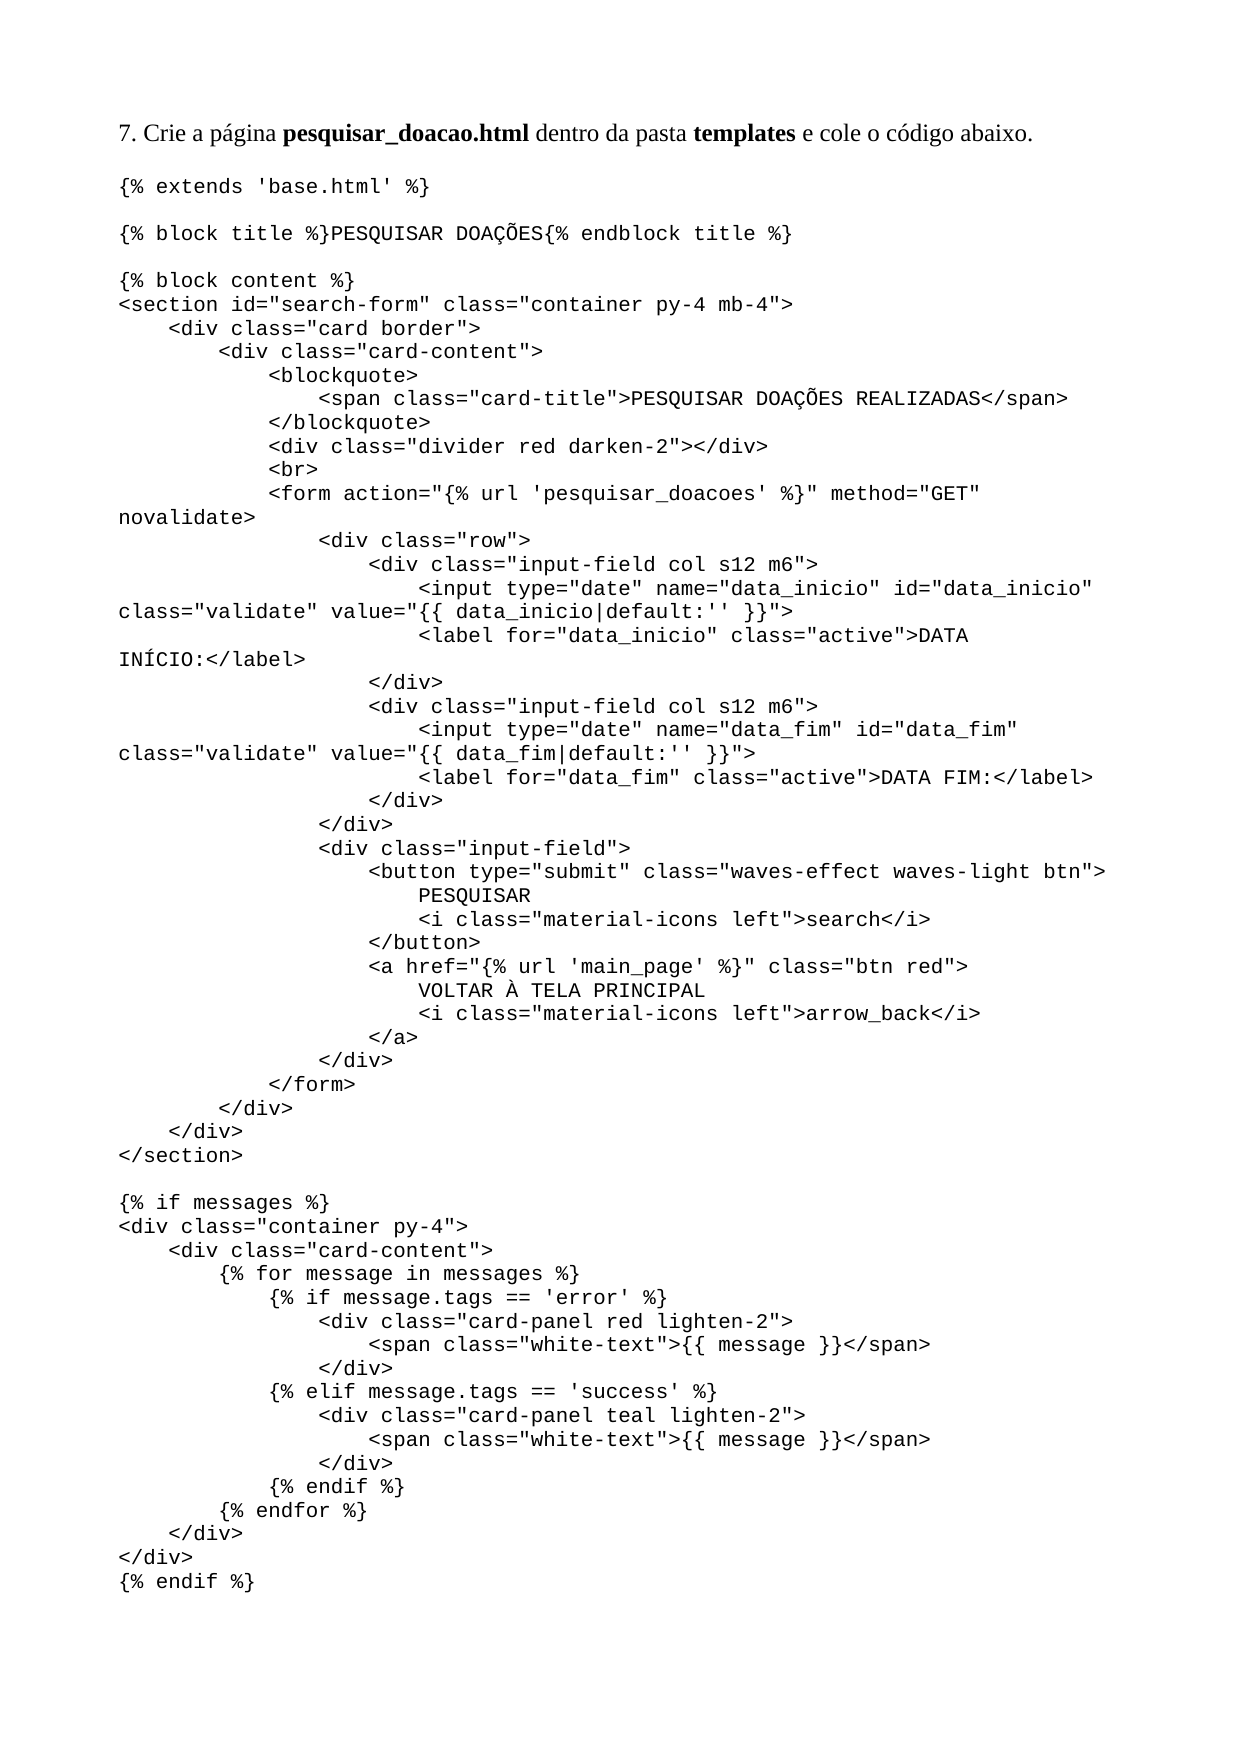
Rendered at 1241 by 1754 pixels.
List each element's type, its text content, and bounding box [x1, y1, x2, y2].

text <div class="input-field"> [118, 838, 1122, 861]
text <form action="{% url 'pesquisar_doacoes' %}" method="GET" novalidate> [118, 483, 1122, 530]
text <div class="divider red darken-2"></div> [118, 436, 1122, 459]
text <div class="container py-4"> [118, 1216, 1122, 1240]
text </div> [118, 1452, 1122, 1476]
text <i class="material-icons left">arrow_back</i> [118, 1003, 1122, 1027]
text <br> [118, 459, 1122, 483]
text <input type="date" name="data_fim" id="data_fim" class="validate" value="{{ data_fim|default:'' }}"> [118, 719, 1122, 767]
text {% block content %} [118, 270, 1122, 294]
text {% elif message.tags == 'success' %} [118, 1382, 1122, 1405]
text <a href="{% url 'main_page' %}" class="btn red"> [118, 956, 1122, 979]
text <span class="white-text">{{ message }}</span> [118, 1429, 1122, 1452]
text <span class="white-text">{{ message }}</span> [118, 1334, 1122, 1358]
text <div class="card-panel red lighten-2"> [118, 1311, 1122, 1334]
text </form> [118, 1074, 1122, 1098]
text <div class="input-field col s12 m6"> [118, 696, 1122, 719]
text </section> [118, 1145, 1122, 1169]
text </blockquote> [118, 412, 1122, 436]
text 7. Crie a página pesquisar_doacao.html dentro da pasta templates e cole o código abaixo. [118, 118, 1122, 147]
text {% endif %} [118, 1476, 1122, 1500]
text <section id="search-form" class="container py-4 mb-4"> [118, 294, 1122, 317]
text <i class="material-icons left">search</i> [118, 909, 1122, 932]
text <div class="card border"> [118, 317, 1122, 341]
text PESQUISAR [118, 885, 1122, 909]
text </div> [118, 1098, 1122, 1121]
text </div> [118, 1358, 1122, 1382]
text <div class="row"> [118, 530, 1122, 554]
text </button> [118, 932, 1122, 956]
text </div> [118, 1547, 1122, 1571]
text </div> [118, 790, 1122, 814]
text VOLTAR À TELA PRINCIPAL [118, 979, 1122, 1003]
text <button type="submit" class="waves-effect waves-light btn"> [118, 861, 1122, 885]
text {% if messages %} [118, 1192, 1122, 1216]
text </div> [118, 1051, 1122, 1074]
text </a> [118, 1027, 1122, 1051]
text <div class="card-content"> [118, 1240, 1122, 1263]
text <span class="card-title">PESQUISAR DOAÇÕES REALIZADAS</span> [118, 388, 1122, 412]
text </div> [118, 814, 1122, 838]
text <blockquote> [118, 365, 1122, 388]
text </div> [118, 1121, 1122, 1145]
text <div class="card-content"> [118, 341, 1122, 365]
text {% if message.tags == 'error' %} [118, 1287, 1122, 1311]
text {% for message in messages %} [118, 1263, 1122, 1287]
text <label for="data_inicio" class="active">DATA INÍCIO:</label> [118, 625, 1122, 672]
text {% endif %} [118, 1571, 1122, 1594]
text </div> [118, 1523, 1122, 1547]
text {% endfor %} [118, 1500, 1122, 1523]
text <input type="date" name="data_inicio" id="data_inicio" class="validate" value="{{ data_inicio|default:'' }}"> [118, 578, 1122, 625]
text <div class="input-field col s12 m6"> [118, 554, 1122, 578]
text {% extends 'base.html' %} [118, 176, 1122, 199]
text </div> [118, 672, 1122, 696]
text <div class="card-panel teal lighten-2"> [118, 1405, 1122, 1429]
text <label for="data_fim" class="active">DATA FIM:</label> [118, 767, 1122, 790]
text {% block title %}PESQUISAR DOAÇÕES{% endblock title %} [118, 223, 1122, 247]
